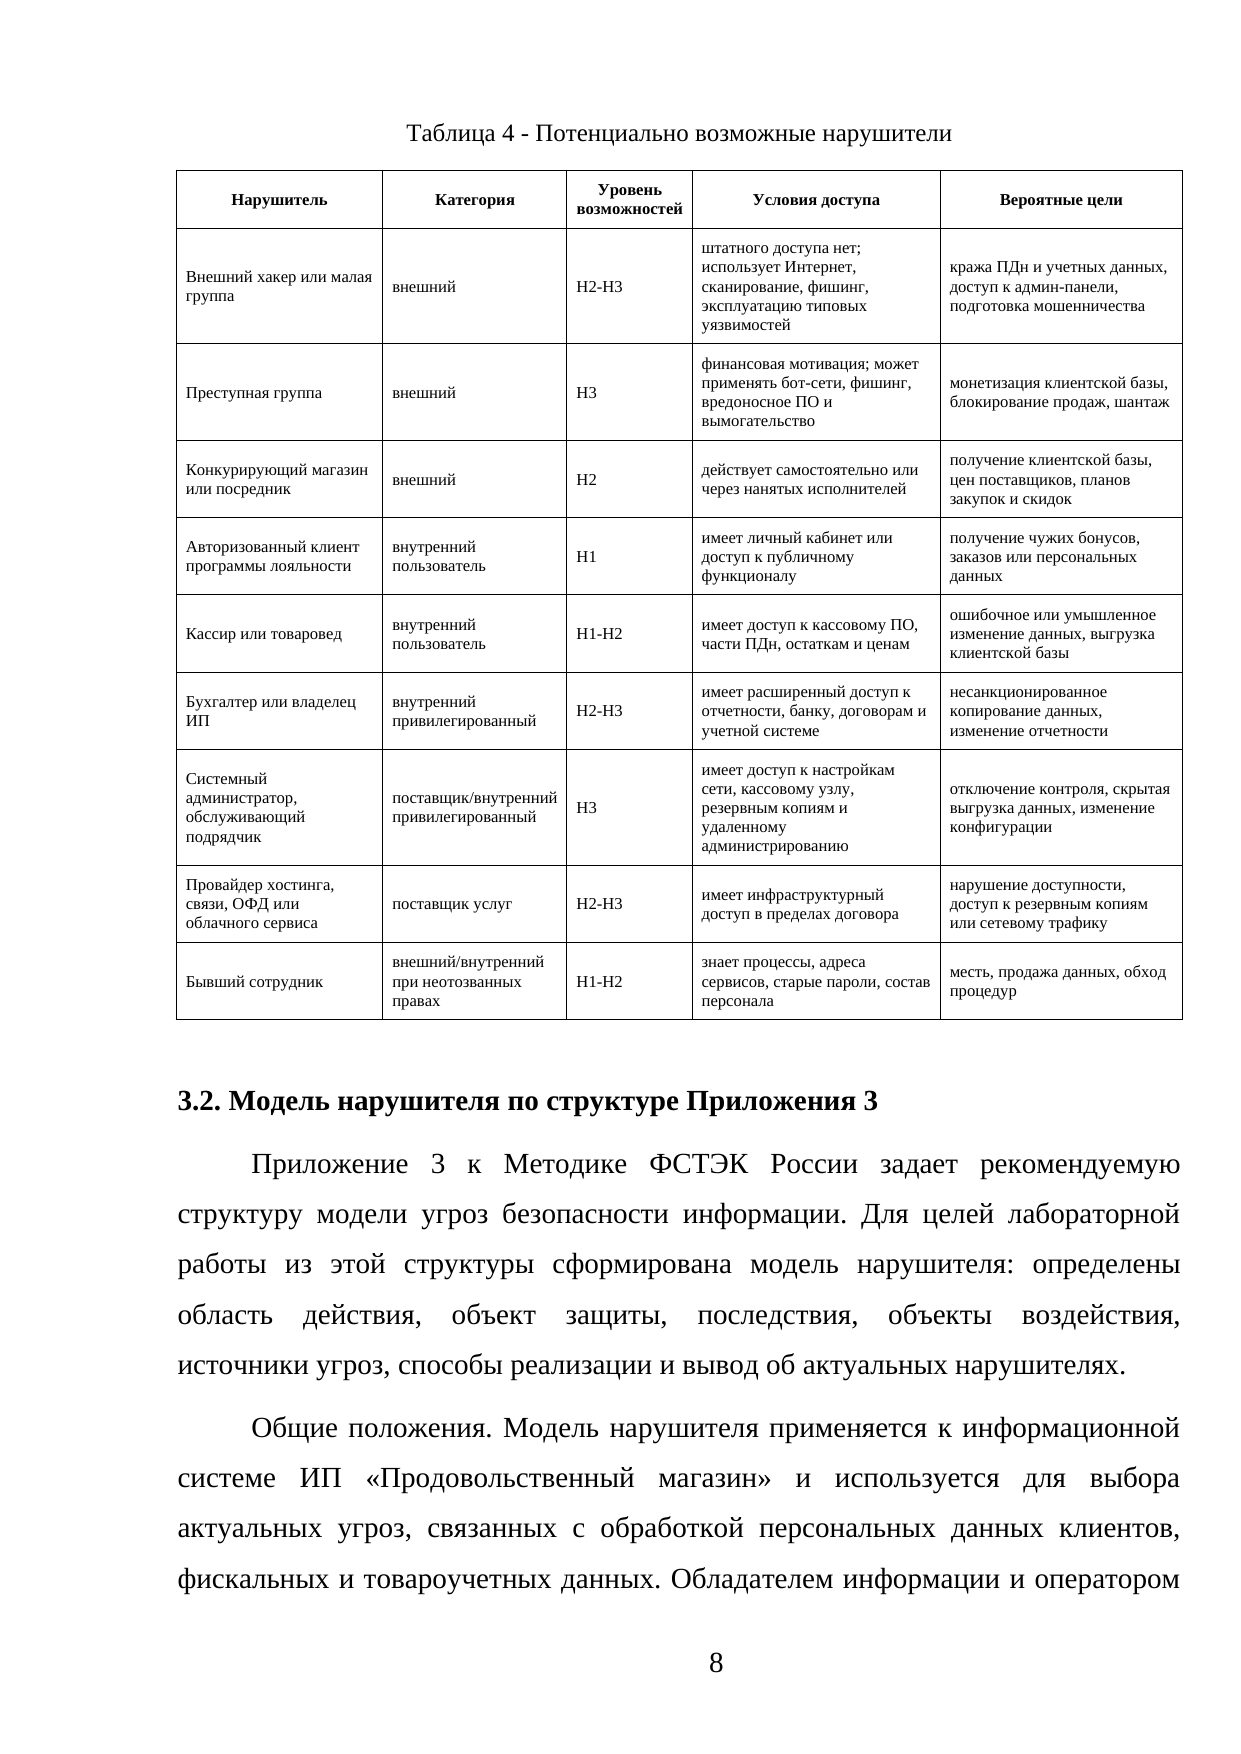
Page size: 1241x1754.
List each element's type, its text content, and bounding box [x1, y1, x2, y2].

table_cell Н2 [567, 441, 692, 517]
table_cell имеет доступ к настройкам сети, кассовому узлу, резервным копиям и удаленному администрированию [693, 750, 940, 864]
table_cell поставщик услуг [383, 866, 566, 942]
table_cell внутренний пользователь [383, 518, 566, 594]
table_cell Н1-Н2 [567, 943, 692, 1019]
table_cell Н1 [567, 518, 692, 594]
table_header Уровень возможностей [567, 171, 692, 228]
table_cell кража ПДн и учетных данных, доступ к админ-панели, подготовка мошенничества [941, 229, 1182, 343]
table_cell ошибочное или умышленное изменение данных, выгрузка клиентской базы [941, 595, 1182, 672]
table_cell внутренний привилегированный [383, 673, 566, 749]
table_header Вероятные цели [941, 171, 1182, 228]
table_cell нарушение доступности, доступ к резервным копиям или сетевому трафику [941, 866, 1182, 942]
table_cell месть, продажа данных, обход процедур [941, 943, 1182, 1019]
table_cell внешний [383, 441, 566, 517]
table_cell штатного доступа нет; использует Интернет, сканирование, фишинг, эксплуатацию типовых уязвимостей [693, 229, 940, 343]
table_cell знает процессы, адреса сервисов, старые пароли, состав персонала [693, 943, 940, 1019]
table_cell Системный администратор, обслуживающий подрядчик [177, 750, 382, 864]
table_cell Провайдер хостинга, связи, ОФД или облачного сервиса [177, 866, 382, 942]
table_cell имеет доступ к кассовому ПО, части ПДн, остаткам и ценам [693, 595, 940, 672]
table_cell внешний [383, 344, 566, 440]
table_cell Н2-Н3 [567, 673, 692, 749]
table_cell поставщик/внутренний привилегированный [383, 750, 566, 864]
table_cell получение чужих бонусов, заказов или персональных данных [941, 518, 1182, 594]
table_cell Конкурирующий магазин или посредник [177, 441, 382, 517]
table_cell Н3 [567, 750, 692, 864]
text Таблица 4 - Потенциально возможные нарушители [177, 118, 1181, 147]
table_cell имеет расширенный доступ к отчетности, банку, договорам и учетной системе [693, 673, 940, 749]
table_header Категория [383, 171, 566, 228]
table_cell внешний/внутренний при неотозванных правах [383, 943, 566, 1019]
table_cell Н1-Н2 [567, 595, 692, 672]
table_cell Бывший сотрудник [177, 943, 382, 1019]
table_cell Бухгалтер или владелец ИП [177, 673, 382, 749]
table_cell получение клиентской базы, цен поставщиков, планов закупок и скидок [941, 441, 1182, 517]
table_header Условия доступа [693, 171, 940, 228]
table_cell действует самостоятельно или через нанятых исполнителей [693, 441, 940, 517]
table_header Нарушитель [177, 171, 382, 228]
table_cell имеет личный кабинет или доступ к публичному функционалу [693, 518, 940, 594]
table_cell Н3 [567, 344, 692, 440]
table_cell финансовая мотивация; может применять бот-сети, фишинг, вредоносное ПО и вымогательство [693, 344, 940, 440]
table_cell Н2-Н3 [567, 229, 692, 343]
subtitle 3.2. Модель нарушителя по структуре Приложения 3 [177, 1083, 1181, 1117]
text Приложение 3 к Методике ФСТЭК России задает рекомендуемую структуру модели угроз безопасности информации. Для целей лабораторной работы из этой структуры сформирована модель нарушителя: определены область действия, объект защиты, последствия, объекты воздействия, источники угроз, способы реализации и вывод об актуальных нарушителях. [177, 1146, 1181, 1381]
table_cell внешний [383, 229, 566, 343]
table_cell Н2-Н3 [567, 866, 692, 942]
table_cell Авторизованный клиент программы лояльности [177, 518, 382, 594]
table_cell Кассир или товаровед [177, 595, 382, 672]
table_cell имеет инфраструктурный доступ в пределах договора [693, 866, 940, 942]
table_cell Внешний хакер или малая группа [177, 229, 382, 343]
table_cell монетизация клиентской базы, блокирование продаж, шантаж [941, 344, 1182, 440]
table_cell Преступная группа [177, 344, 382, 440]
text Общие положения. Модель нарушителя применяется к информационной системе ИП «Продовольственный магазин» и используется для выбора актуальных угроз, связанных с обработкой персональных данных клиентов, фискальных и товароучетных данных. Обладателем информации и оператором [177, 1410, 1181, 1594]
table_cell внутренний пользователь [383, 595, 566, 672]
table_cell отключение контроля, скрытая выгрузка данных, изменение конфигурации [941, 750, 1182, 864]
table_cell несанкционированное копирование данных, изменение отчетности [941, 673, 1182, 749]
